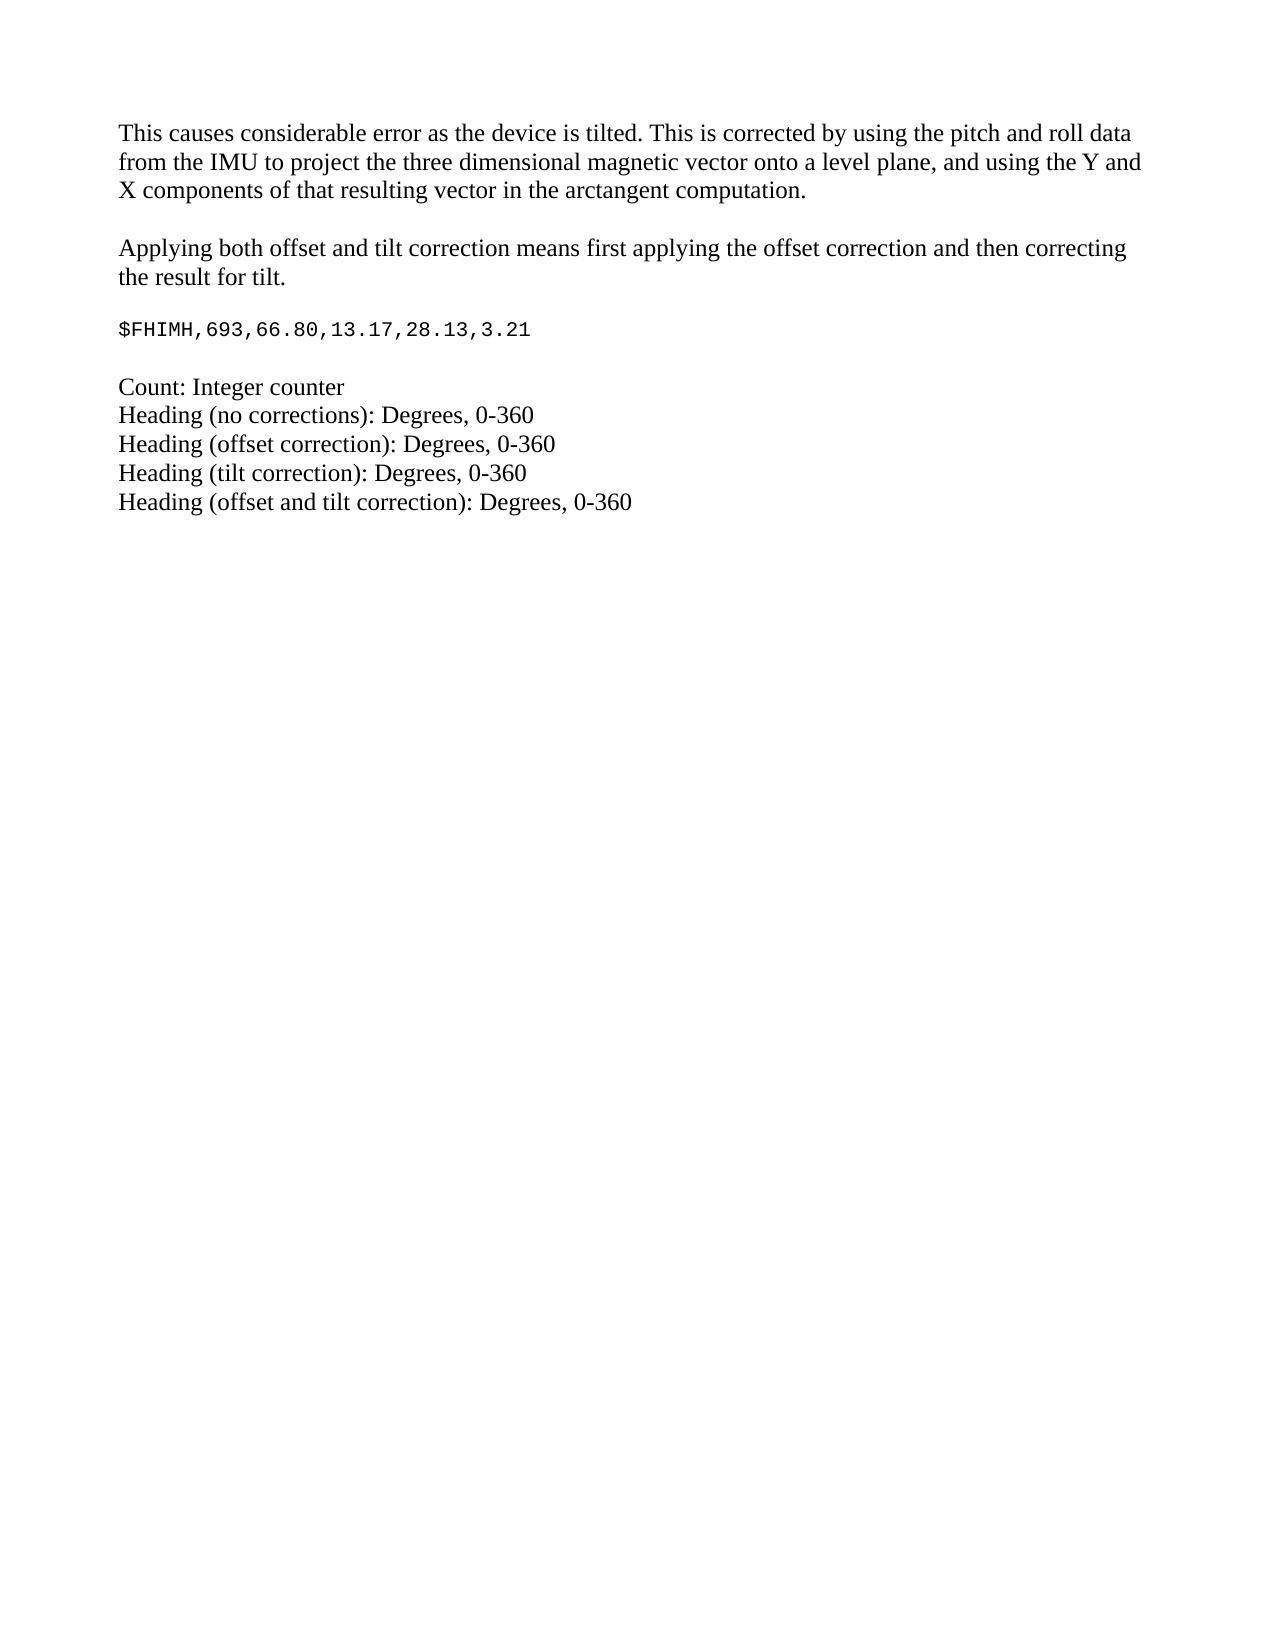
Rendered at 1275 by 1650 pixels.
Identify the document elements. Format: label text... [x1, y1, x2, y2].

text $FHIMH,693,66.80,13.17,28.13,3.21 [118, 319, 1157, 343]
text Heading (no corrections): Degrees, 0-360 [118, 401, 1157, 429]
text Applying both offset and tilt correction means first applying the offset correction and then correcting the result for tilt. [118, 233, 1157, 291]
text Heading (tilt correction): Degrees, 0-360 [118, 458, 1157, 487]
text Heading (offset correction): Degrees, 0-360 [118, 429, 1157, 458]
text Heading (offset and tilt correction): Degrees, 0-360 [118, 487, 1157, 516]
text This causes considerable error as the device is tilted. This is corrected by using the pitch and roll data from the IMU to project the three dimensional magnetic vector onto a level plane, and using the Y and X components of that resulting vector in the arctangent computation. [118, 118, 1157, 204]
text Count: Integer counter [118, 372, 1157, 401]
